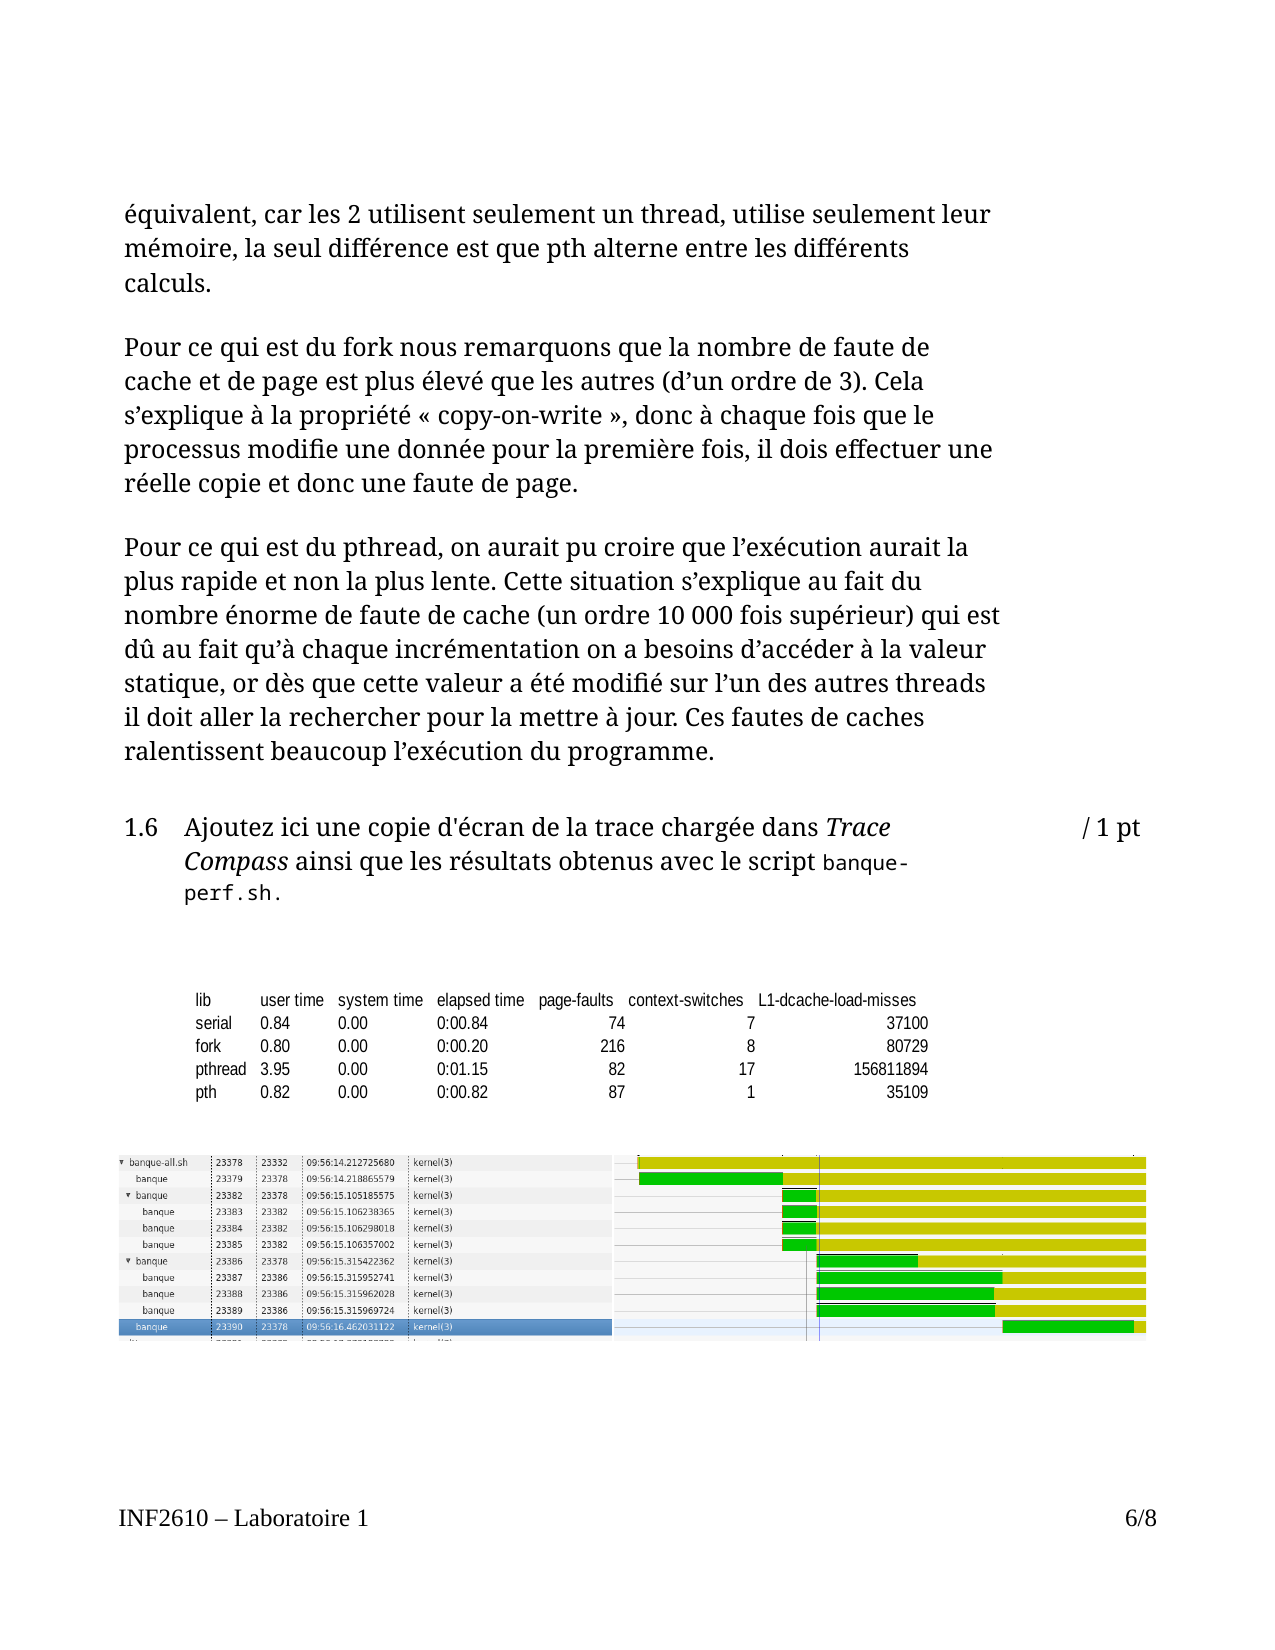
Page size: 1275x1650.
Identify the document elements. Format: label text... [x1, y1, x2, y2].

table_cell [1008, 1341, 1077, 1395]
table_cell [118, 1341, 1007, 1395]
table_cell équivalent, car les 2 utilisent seulement un thread, utilise seulement leur mémoire, la seul différence est que pth alterne entre les différents calculs. Pour ce qui est du fork nous remarquons que la nombre de faute de cache et de page est plus élevé que les autres (d’un ordre de 3). Cela s’explique à la propriété « copy-on-write », donc à chaque fois que le processus modifie une donnée pour la première fois, il dois effectuer une réelle copie et donc une faute de page. Pour ce qui est du pthread, on aurait pu croire que l’exécution aurait la plus rapide et non la plus lente. Cette situation s’explique au fait du nombre énorme de faute de cache (un ordre 10 000 fois supérieur) qui est dû au fait qu’à chaque incrémentation on a besoins d’accéder à la valeur statique, or dès que cette valeur a été modifié sur l’un des autres threads il doit aller la rechercher pour la mettre à jour. Ces fautes de caches ralentissent beaucoup l’exécution du programme. [118, 176, 1007, 789]
table_cell [1008, 176, 1077, 789]
table_cell [1077, 176, 1193, 789]
table_cell Ajoutez ici une copie d'écran de la trace chargée dans Trace Compass ainsi que les résultats obtenus avec le script banque-perf.sh. [118, 789, 1007, 1155]
table_cell [1008, 789, 1077, 1155]
table_cell / 1 pt [1077, 789, 1193, 1395]
picture [118, 1155, 1147, 1341]
